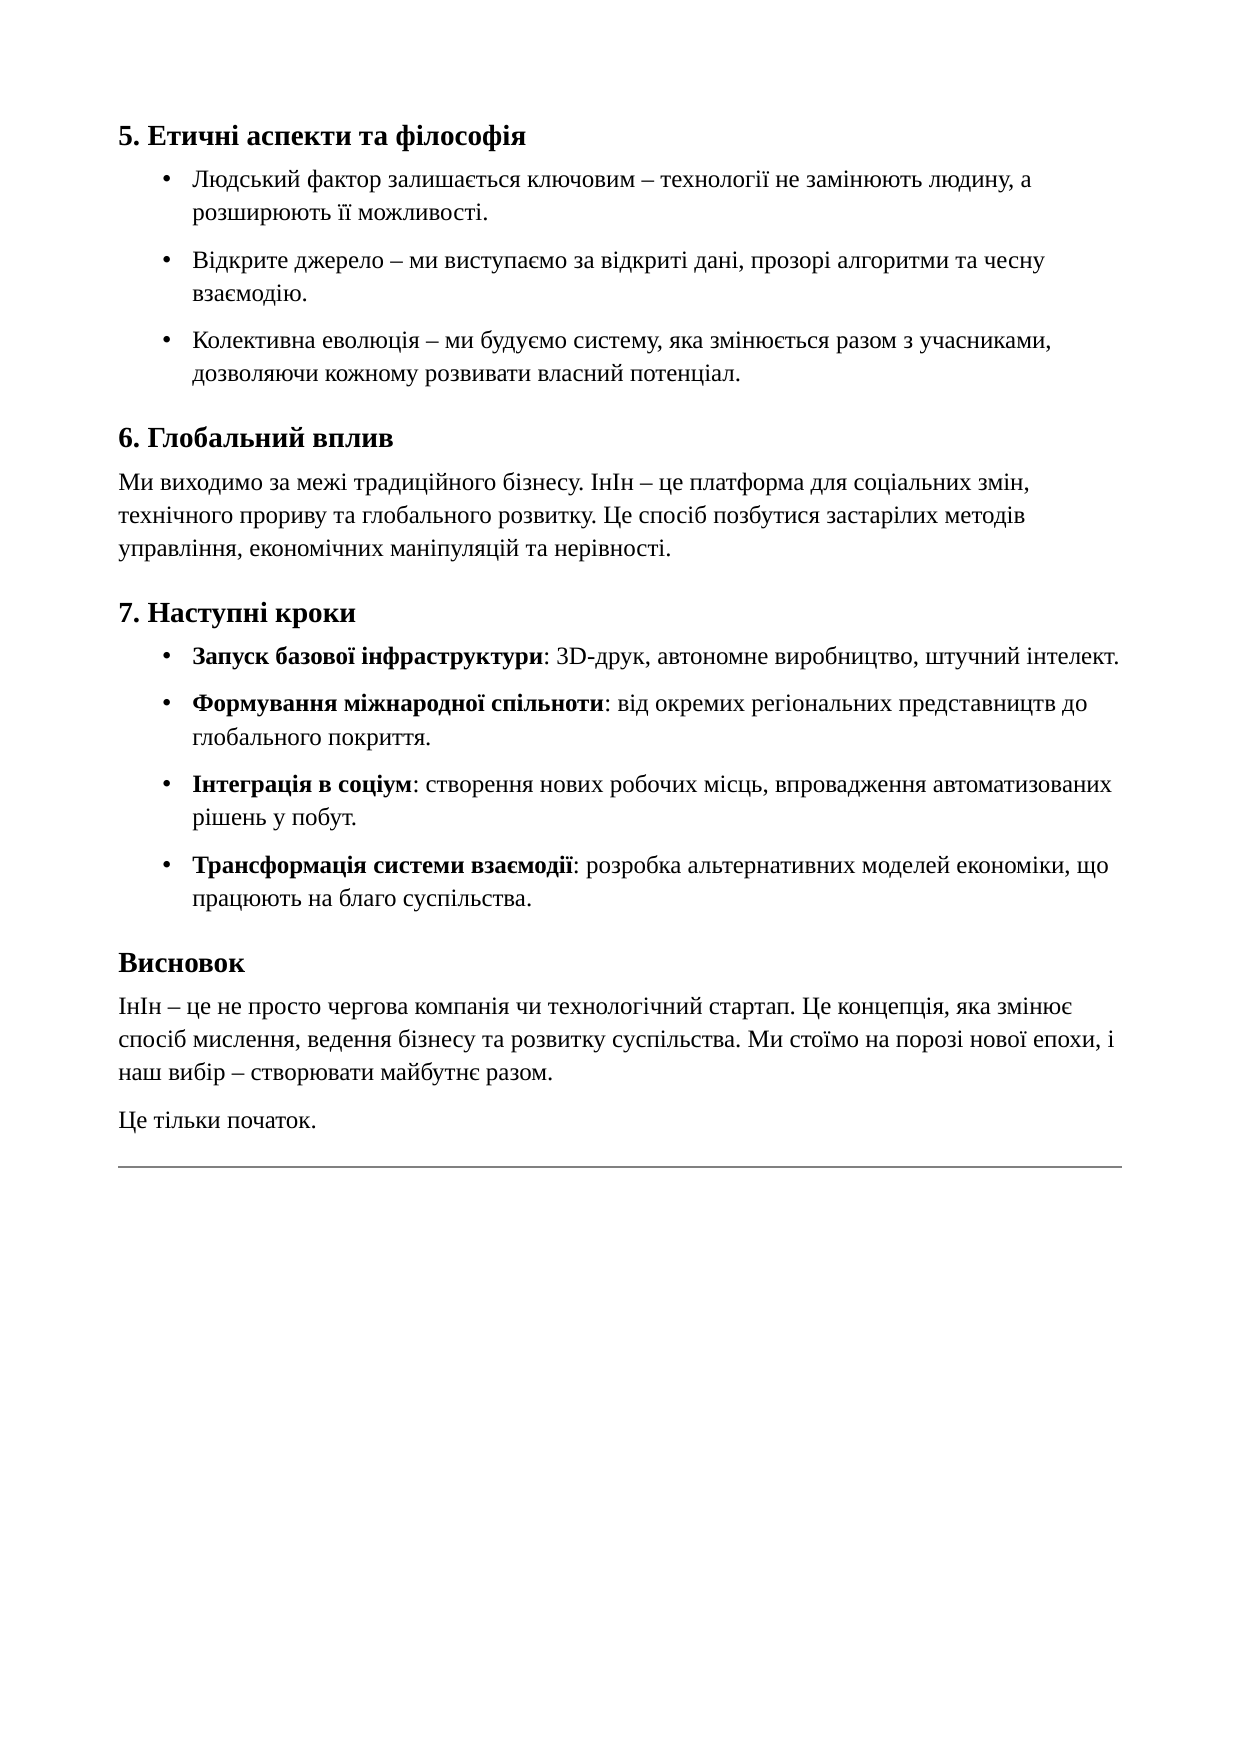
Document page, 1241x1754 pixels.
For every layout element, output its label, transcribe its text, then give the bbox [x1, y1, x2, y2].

subtitle 7. Наступні кроки [118, 595, 1122, 628]
list Людський фактор залишається ключовим – технології не замінюють людину, а розширюють її можливості. [162, 164, 1122, 226]
list Колективна еволюція – ми будуємо систему, яка змінюється разом з учасниками, дозволяючи кожному розвивати власний потенціал. [162, 325, 1122, 387]
list Інтеграція в соціум: створення нових робочих місць, впровадження автоматизованих рішень у побут. [162, 769, 1122, 831]
text Це тільки початок. [118, 1105, 1122, 1133]
text Ми виходимо за межі традиційного бізнесу. ІнІн – це платформа для соціальних змін, технічного прориву та глобального розвитку. Це спосіб позбутися застарілих методів управління, економічних маніпуляцій та нерівності. [118, 467, 1122, 561]
list Формування міжнародної спільноти: від окремих регіональних представництв до глобального покриття. [162, 688, 1122, 750]
list Відкрите джерело – ми виступаємо за відкриті дані, прозорі алгоритми та чесну взаємодію. [162, 245, 1122, 307]
subtitle Висновок [118, 945, 1122, 978]
subtitle 6. Глобальний вплив [118, 421, 1122, 454]
list Запуск базової інфраструктури: 3D-друк, автономне виробництво, штучний інтелект. [162, 641, 1122, 670]
subtitle 5. Етичні аспекти та філософія [118, 118, 1122, 152]
text ІнІн – це не просто чергова компанія чи технологічний стартап. Це концепція, яка змінює спосіб мислення, ведення бізнесу та розвитку суспільства. Ми стоїмо на порозі нової епохи, і наш вибір – створювати майбутнє разом. [118, 991, 1122, 1086]
list Трансформація системи взаємодії: розробка альтернативних моделей економіки, що працюють на благо суспільства. [162, 850, 1122, 912]
